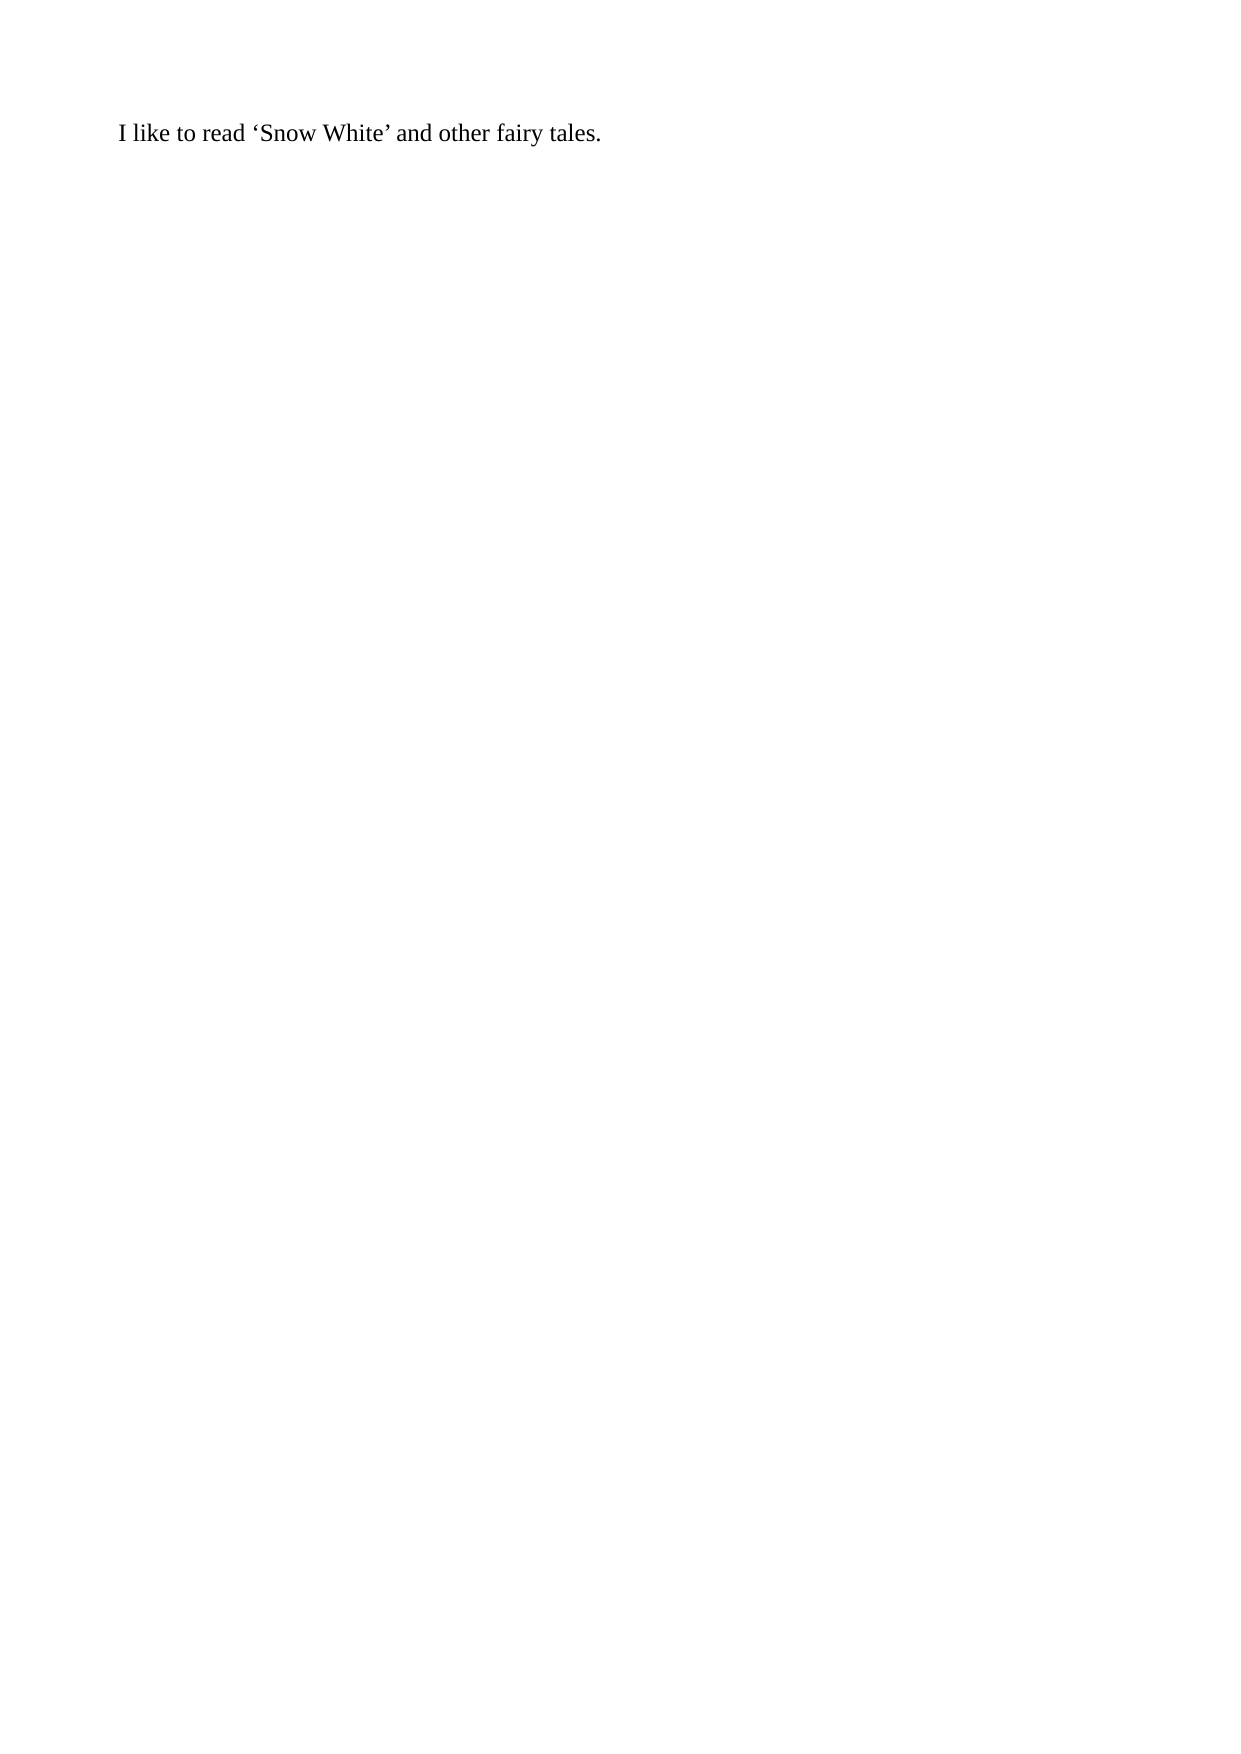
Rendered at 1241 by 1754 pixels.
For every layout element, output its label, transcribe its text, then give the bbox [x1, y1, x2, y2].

text I like to read ‘Snow White’ and other fairy tales. [118, 118, 1122, 147]
